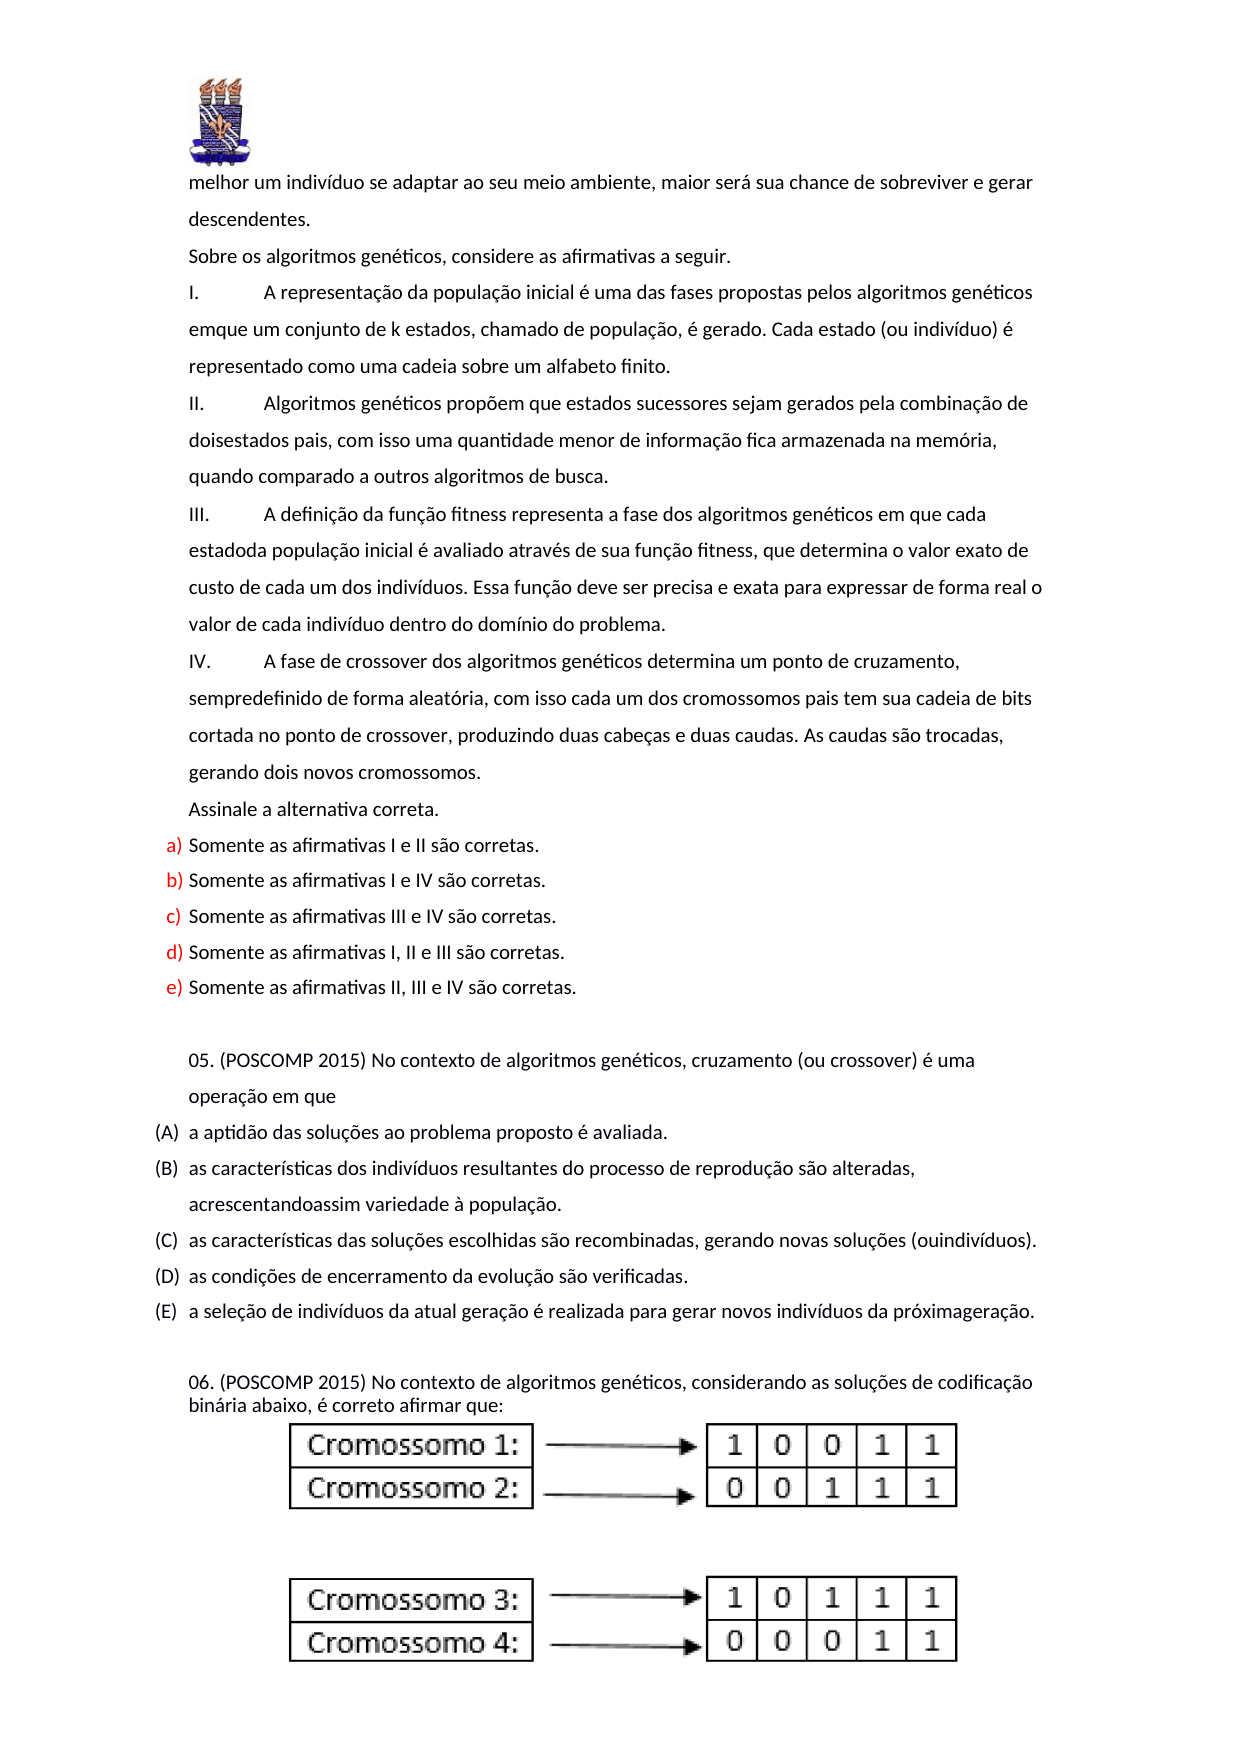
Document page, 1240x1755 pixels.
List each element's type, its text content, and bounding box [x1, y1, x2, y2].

picture [189, 75, 253, 169]
text 05. (POSCOMP 2015) No contexto de algoritmos genéticos, cruzamento (ou crossover) é uma operação em que [188, 1047, 1053, 1108]
list Somente as afirmativas II, III e IV são corretas. [166, 974, 1053, 1000]
list Somente as afirmativas I, II e III são corretas. [166, 939, 1053, 965]
list Somente as afirmativas I e IV são corretas. [166, 868, 1053, 893]
list a seleção de indivíduos da atual geração é realizada para gerar novos indivíduos da próximageração. [154, 1299, 1053, 1324]
list A fase de crossover dos algoritmos genéticos determina um ponto de cruzamento, sempredefinido de forma aleatória, com isso cada um dos cromossomos pais tem sua cadeia de bits cortada no ponto de crossover, produzindo duas cabeças e duas caudas. As caudas são trocadas, gerando dois novos cromossomos. [189, 648, 1052, 784]
list Somente as afirmativas III e IV são corretas. [166, 903, 1053, 929]
list a aptidão das soluções ao problema proposto é avaliada. [154, 1119, 1053, 1144]
list as condições de encerramento da evolução são verificadas. [154, 1263, 1053, 1288]
list Algoritmos genéticos propõem que estados sucessores sejam gerados pela combinação de doisestados pais, com isso uma quantidade menor de informação fica armazenada na memória, quando comparado a outros algoritmos de busca. [189, 390, 1052, 489]
text Sobre os algoritmos genéticos, considere as afirmativas a seguir. [188, 244, 1052, 269]
picture [282, 1417, 961, 1667]
text melhor um indivíduo se adaptar ao seu meio ambiente, maior será sua chance de sobreviver e gerar descendentes. [188, 169, 1052, 232]
list A representação da população inicial é uma das fases propostas pelos algoritmos genéticos emque um conjunto de k estados, chamado de população, é gerado. Cada estado (ou indivíduo) é representado como uma cadeia sobre um alfabeto finito. [189, 279, 1052, 378]
text Assinale a alternativa correta. [188, 796, 1052, 822]
list A definição da função fitness representa a fase dos algoritmos genéticos em que cada estadoda população inicial é avaliado através de sua função fitness, que determina o valor exato de custo de cada um dos indivíduos. Essa função deve ser precisa e exata para expressar de forma real o valor de cada indivíduo dentro do domínio do problema. [189, 501, 1052, 637]
list Somente as afirmativas I e II são corretas. [166, 832, 1053, 857]
text 06. (POSCOMP 2015) No contexto de algoritmos genéticos, considerando as soluções de codificação binária abaixo, é correto afirmar que: [188, 1370, 1053, 1418]
list as características das soluções escolhidas são recombinadas, gerando novas soluções (ouindivíduos). [154, 1227, 1053, 1253]
list as características dos indivíduos resultantes do processo de reprodução são alteradas, acrescentandoassim variedade à população. [154, 1155, 1053, 1216]
